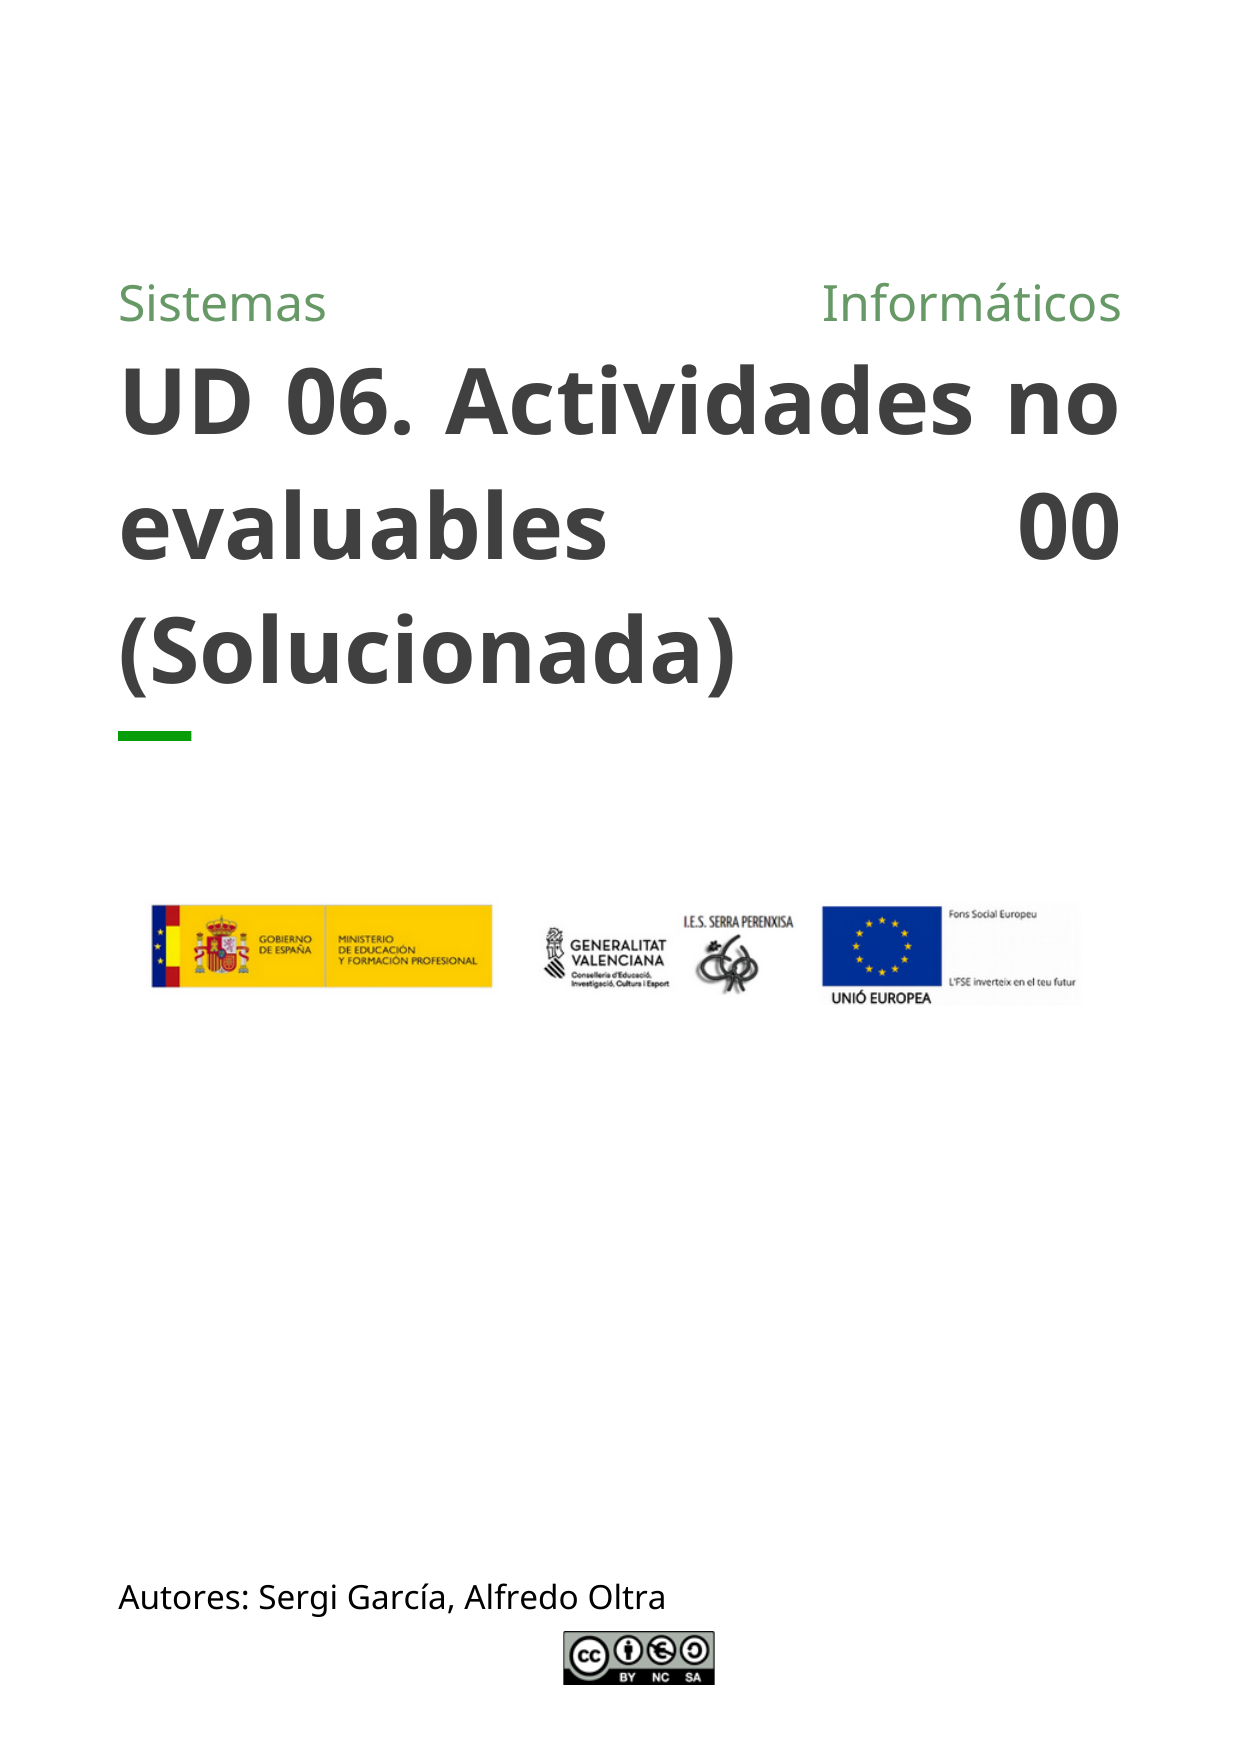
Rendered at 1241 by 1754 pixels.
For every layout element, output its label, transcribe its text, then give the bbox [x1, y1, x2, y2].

picture [118, 885, 1123, 1005]
text Autores: Sergi García, Alfredo Oltra [118, 1574, 1122, 1619]
picture [563, 1631, 715, 1685]
picture [118, 731, 192, 741]
title Sistemas Informáticos UD 06. Actividades no evaluables 00 (Solucionada) [118, 268, 1122, 711]
